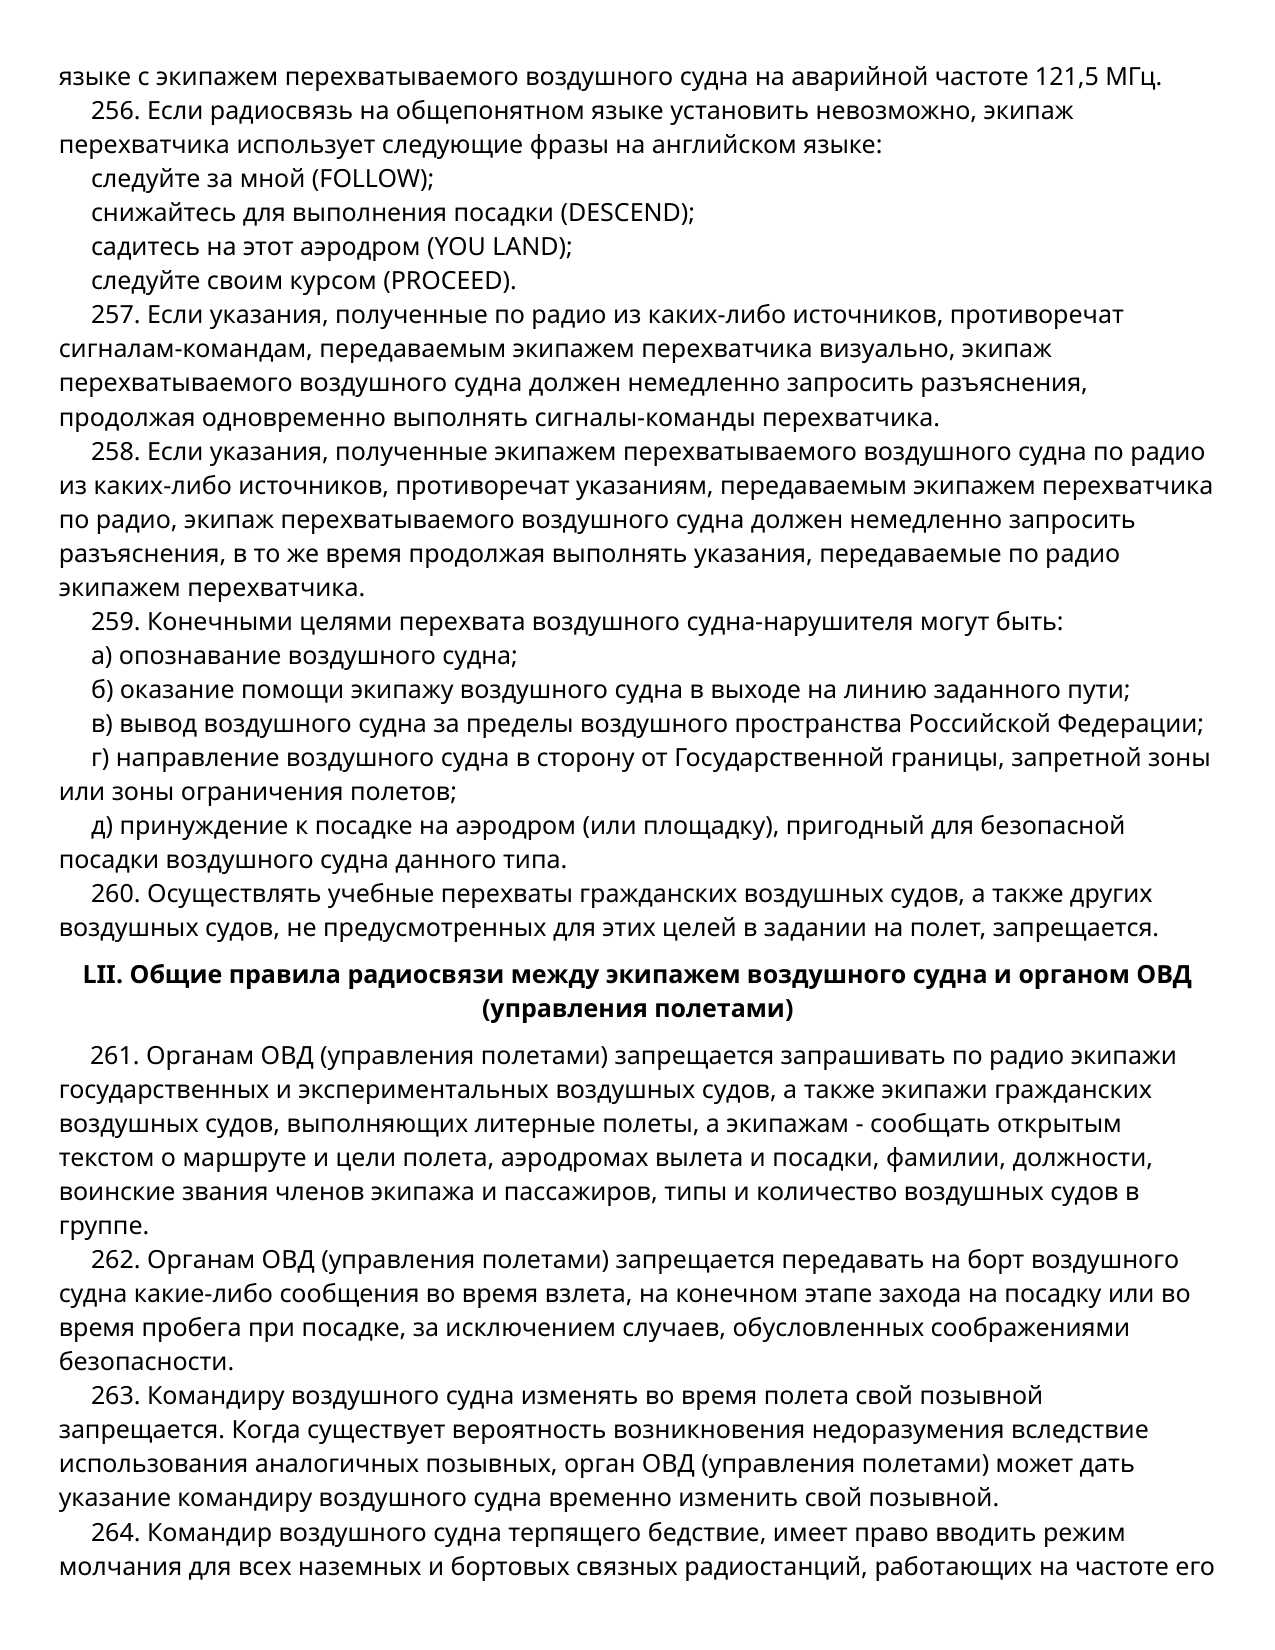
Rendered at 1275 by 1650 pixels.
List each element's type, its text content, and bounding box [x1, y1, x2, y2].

text LII. Общие правила радиосвязи между экипажем воздушного судна и органом ОВД (управления полетами) [58, 957, 1216, 1025]
text 261. Органам ОВД (управления полетами) запрещается запрашивать по радио экипажи государственных и экспериментальных воздушных судов, а также экипажи гражданских воздушных судов, выполняющих литерные полеты, а экипажам - сообщать открытым текстом о маршруте и цели полета, аэродромах вылета и посадки, фамилии, должности, воинские звания членов экипажа и пассажиров, типы и количество воздушных судов в группе. 262. Органам ОВД (управления полетами) запрещается передавать на борт воздушного судна какие-либо сообщения во время взлета, на конечном этапе захода на посадку или во время пробега при посадке, за исключением случаев, обусловленных соображениями безопасности. 263. Командиру воздушного судна изменять во время полета свой позывной запрещается. Когда существует вероятность возникновения недоразумения вследствие использования аналогичных позывных, орган ОВД (управления полетами) может дать указание командиру воздушного судна временно изменить свой позывной. 264. Командир воздушного судна терпящего бедствие, имеет право вводить режим молчания для всех наземных и бортовых связных радиостанций, работающих на частоте его [58, 1037, 1216, 1582]
text языке с экипажем перехватываемого воздушного судна на аварийной частоте 121,5 МГц. 256. Если радиосвязь на общепонятном языке установить невозможно, экипаж перехватчика использует следующие фразы на английском языке: следуйте за мной (FOLLOW); снижайтесь для выполнения посадки (DESCEND); садитесь на этот аэродром (YOU LAND); следуйте своим курсом (PROCEED). 257. Если указания, полученные по радио из каких-либо источников, противоречат сигналам-командам, передаваемым экипажем перехватчика визуально, экипаж перехватываемого воздушного судна должен немедленно запросить разъяснения, продолжая одновременно выполнять сигналы-команды перехватчика. 258. Если указания, полученные экипажем перехватываемого воздушного судна по радио из каких-либо источников, противоречат указаниям, передаваемым экипажем перехватчика по радио, экипаж перехватываемого воздушного судна должен немедленно запросить разъяснения, в то же время продолжая выполнять указания, передаваемые по радио экипажем перехватчика. 259. Конечными целями перехвата воздушного судна-нарушителя могут быть: а) опознавание воздушного судна; б) оказание помощи экипажу воздушного судна в выходе на линию заданного пути; в) вывод воздушного судна за пределы воздушного пространства Российской Федерации; г) направление воздушного судна в сторону от Государственной границы, запретной зоны или зоны ограничения полетов; д) принуждение к посадке на аэродром (или площадку), пригодный для безопасной посадки воздушного судна данного типа. 260. Осуществлять учебные перехваты гражданских воздушных судов, а также других воздушных судов, не предусмотренных для этих целей в задании на полет, запрещается. [58, 58, 1216, 944]
